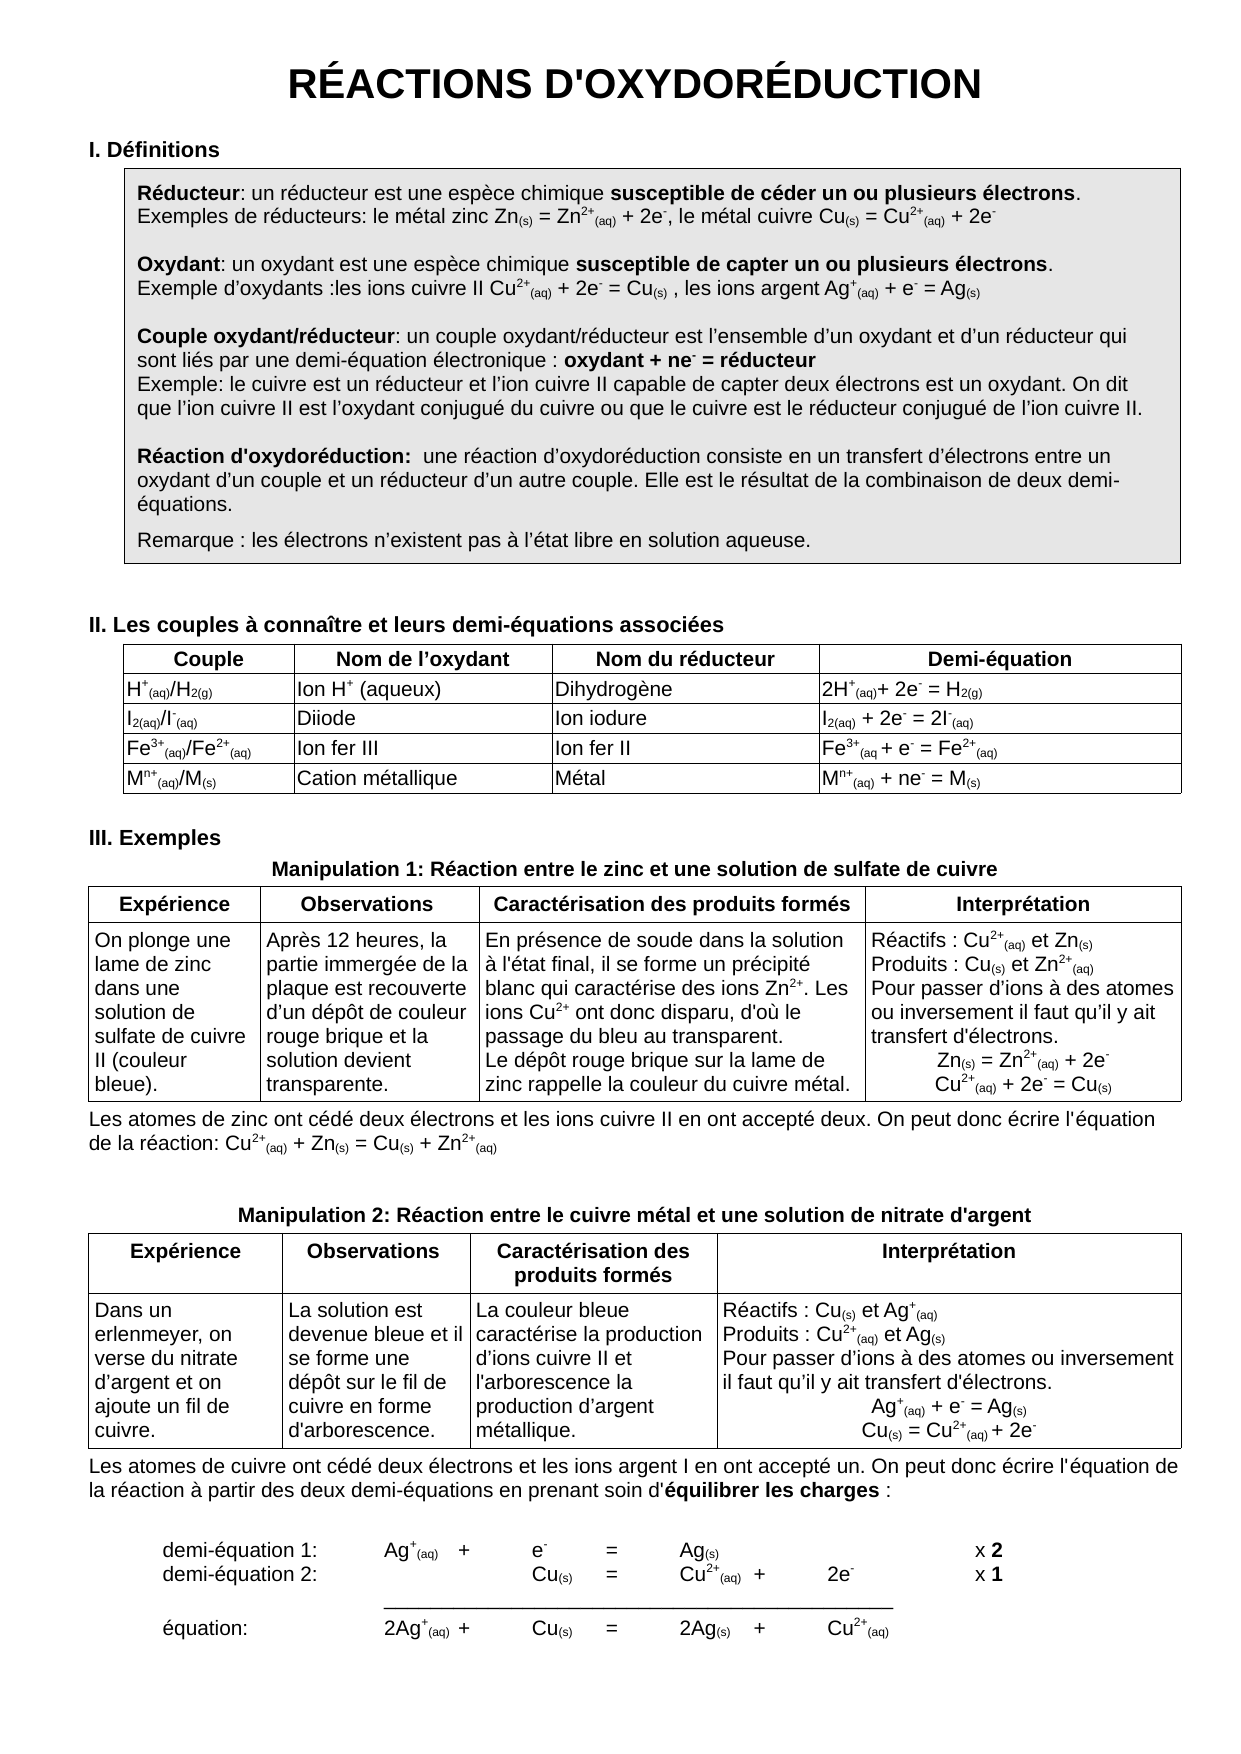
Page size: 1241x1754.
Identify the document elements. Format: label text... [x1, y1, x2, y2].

table_header Caractérisation des produits formés [480, 887, 865, 922]
table_cell Ion H+ (aqueux) [295, 674, 552, 703]
table_header Expérience [89, 887, 260, 922]
text demi-équation 1: Ag+(aq) + e- = Ag(s) x 2 [88, 1537, 1181, 1561]
table_header Interprétation [866, 887, 1181, 922]
text Manipulation 2: Réaction entre le cuivre métal et une solution de nitrate d'argent [88, 1203, 1181, 1227]
text Les atomes de cuivre ont cédé deux électrons et les ions argent I en ont accepté un. On peut donc écrire l'équation de la réaction à partir des deux demi-équations en prenant soin d'équilibrer les charges : [88, 1454, 1181, 1502]
table_header Demi-équation [820, 645, 1181, 673]
table_cell I2(aq) + 2e- = 2I-(aq) [820, 704, 1181, 733]
table_cell Mn+(aq) + ne- = M(s) [820, 764, 1181, 793]
table_cell Métal [553, 764, 819, 793]
table_header Expérience [89, 1234, 282, 1292]
text III. Exemples [88, 825, 1181, 851]
text Oxydant: un oxydant est une espèce chimique susceptible de capter un ou plusieurs électrons. [125, 239, 1180, 263]
table_cell En présence de soude dans la solution à l'état final, il se forme un précipité blanc qui caractérise des ions Zn2+. Les ions Cu2+ ont donc disparu, d'où le passage du bleu au transparent. Le dépôt rouge brique sur la lame de zinc rappelle la couleur du cuivre métal. [480, 923, 865, 1101]
text Couple oxydant/réducteur: un couple oxydant/réducteur est l’ensemble d’un oxydant et d’un réducteur qui sont liés par une demi-équation électronique : oxydant + ne- = réducteur [125, 311, 1180, 359]
text Réaction d'oxydoréduction: une réaction d’oxydoréduction consiste en un transfert d’électrons entre un oxydant d’un couple et un réducteur d’un autre couple. Elle est le résultat de la combinaison de deux demi-équations. [125, 431, 1180, 515]
table_cell Fe3+(aq + e- = Fe2+(aq) [820, 734, 1181, 763]
text Manipulation 1: Réaction entre le zinc et une solution de sulfate de cuivre [88, 856, 1181, 880]
table_header Observations [283, 1234, 470, 1292]
text Réducteur: un réducteur est une espèce chimique susceptible de céder un ou plusieurs électrons. [125, 169, 1180, 192]
table_header Nom de l’oxydant [295, 645, 552, 673]
table_cell La solution est devenue bleue et il se forme une dépôt sur le fil de cuivre en forme d'arborescence. [283, 1294, 470, 1448]
table_cell Réactifs : Cu(s) et Ag+(aq) Produits : Cu2+(aq) et Ag(s) Pour passer d’ions à des atomes ou inversement il faut qu’il y ait transfert d'électrons. Ag+(aq) + e- = Ag(s) Cu(s) = Cu2+(aq) + 2e- [718, 1294, 1181, 1448]
table_cell Ion iodure [553, 704, 819, 733]
table_header Observations [261, 887, 479, 922]
table_cell H+(aq)/H2(g) [124, 674, 294, 703]
text Réactions d'oxydoréduction [88, 59, 1181, 107]
table_cell Ion fer III [295, 734, 552, 763]
table_cell I2(aq)/I-(aq) [124, 704, 294, 733]
table_cell Ion fer II [553, 734, 819, 763]
table_header Nom du réducteur [553, 645, 819, 673]
text ____________________________________________ [88, 1585, 1181, 1609]
table_cell La couleur bleue caractérise la production d’ions cuivre II et l'arborescence la production d’argent métallique. [471, 1294, 717, 1448]
table_cell Fe3+(aq)/Fe2+(aq) [124, 734, 294, 763]
text Remarque : les électrons n’existent pas à l’état libre en solution aqueuse. [125, 515, 1180, 563]
table_cell Dihydrogène [553, 674, 819, 703]
text II. Les couples à connaître et leurs demi-équations associées [88, 612, 1181, 637]
table_header Caractérisation des produits formés [471, 1234, 717, 1292]
table_cell On plonge une lame de zinc dans une solution de sulfate de cuivre II (couleur bleue). [89, 923, 260, 1101]
text Exemple: le cuivre est un réducteur et l’ion cuivre II capable de capter deux électrons est un oxydant. On dit que l’ion cuivre II est l’oxydant conjugué du cuivre ou que le cuivre est le réducteur conjugué de l’ion cuivre II. [125, 359, 1180, 407]
table_cell Après 12 heures, la partie immergée de la plaque est recouverte d’un dépôt de couleur rouge brique et la solution devient transparente. [261, 923, 479, 1101]
table_cell Cation métallique [295, 764, 552, 793]
text I. Définitions [88, 136, 1181, 162]
table_cell Mn+(aq)/M(s) [124, 764, 294, 793]
table_header Interprétation [718, 1234, 1181, 1292]
table_cell Réactifs : Cu2+(aq) et Zn(s) Produits : Cu(s) et Zn2+(aq) Pour passer d’ions à des atomes ou inversement il faut qu’il y ait transfert d'électrons. Zn(s) = Zn2+(aq) + 2e- Cu2+(aq) + 2e- = Cu(s) [866, 923, 1181, 1101]
table_cell 2H+(aq)+ 2e- = H2(g) [820, 674, 1181, 703]
text Les atomes de zinc ont cédé deux électrons et les ions cuivre II en ont accepté deux. On peut donc écrire l'équation de la réaction: Cu2+(aq) + Zn(s) = Cu(s) + Zn2+(aq) [88, 1107, 1181, 1155]
table_cell Diiode [295, 704, 552, 733]
text équation: 2Ag+(aq) + Cu(s) = 2Ag(s) + Cu2+(aq) [88, 1615, 1181, 1639]
text Exemple d’oxydants :les ions cuivre II Cu2+(aq) + 2e- = Cu(s) , les ions argent Ag+(aq) + e- = Ag(s) [125, 263, 1180, 287]
text Exemples de réducteurs: le métal zinc Zn(s) = Zn2+(aq) + 2e-, le métal cuivre Cu(s) = Cu2+(aq) + 2e- [125, 192, 1180, 216]
table_cell Dans un erlenmeyer, on verse du nitrate d’argent et on ajoute un fil de cuivre. [89, 1294, 282, 1448]
table_header Couple [124, 645, 294, 673]
text demi-équation 2: Cu(s) = Cu2+(aq) + 2e- x 1 [88, 1561, 1181, 1585]
